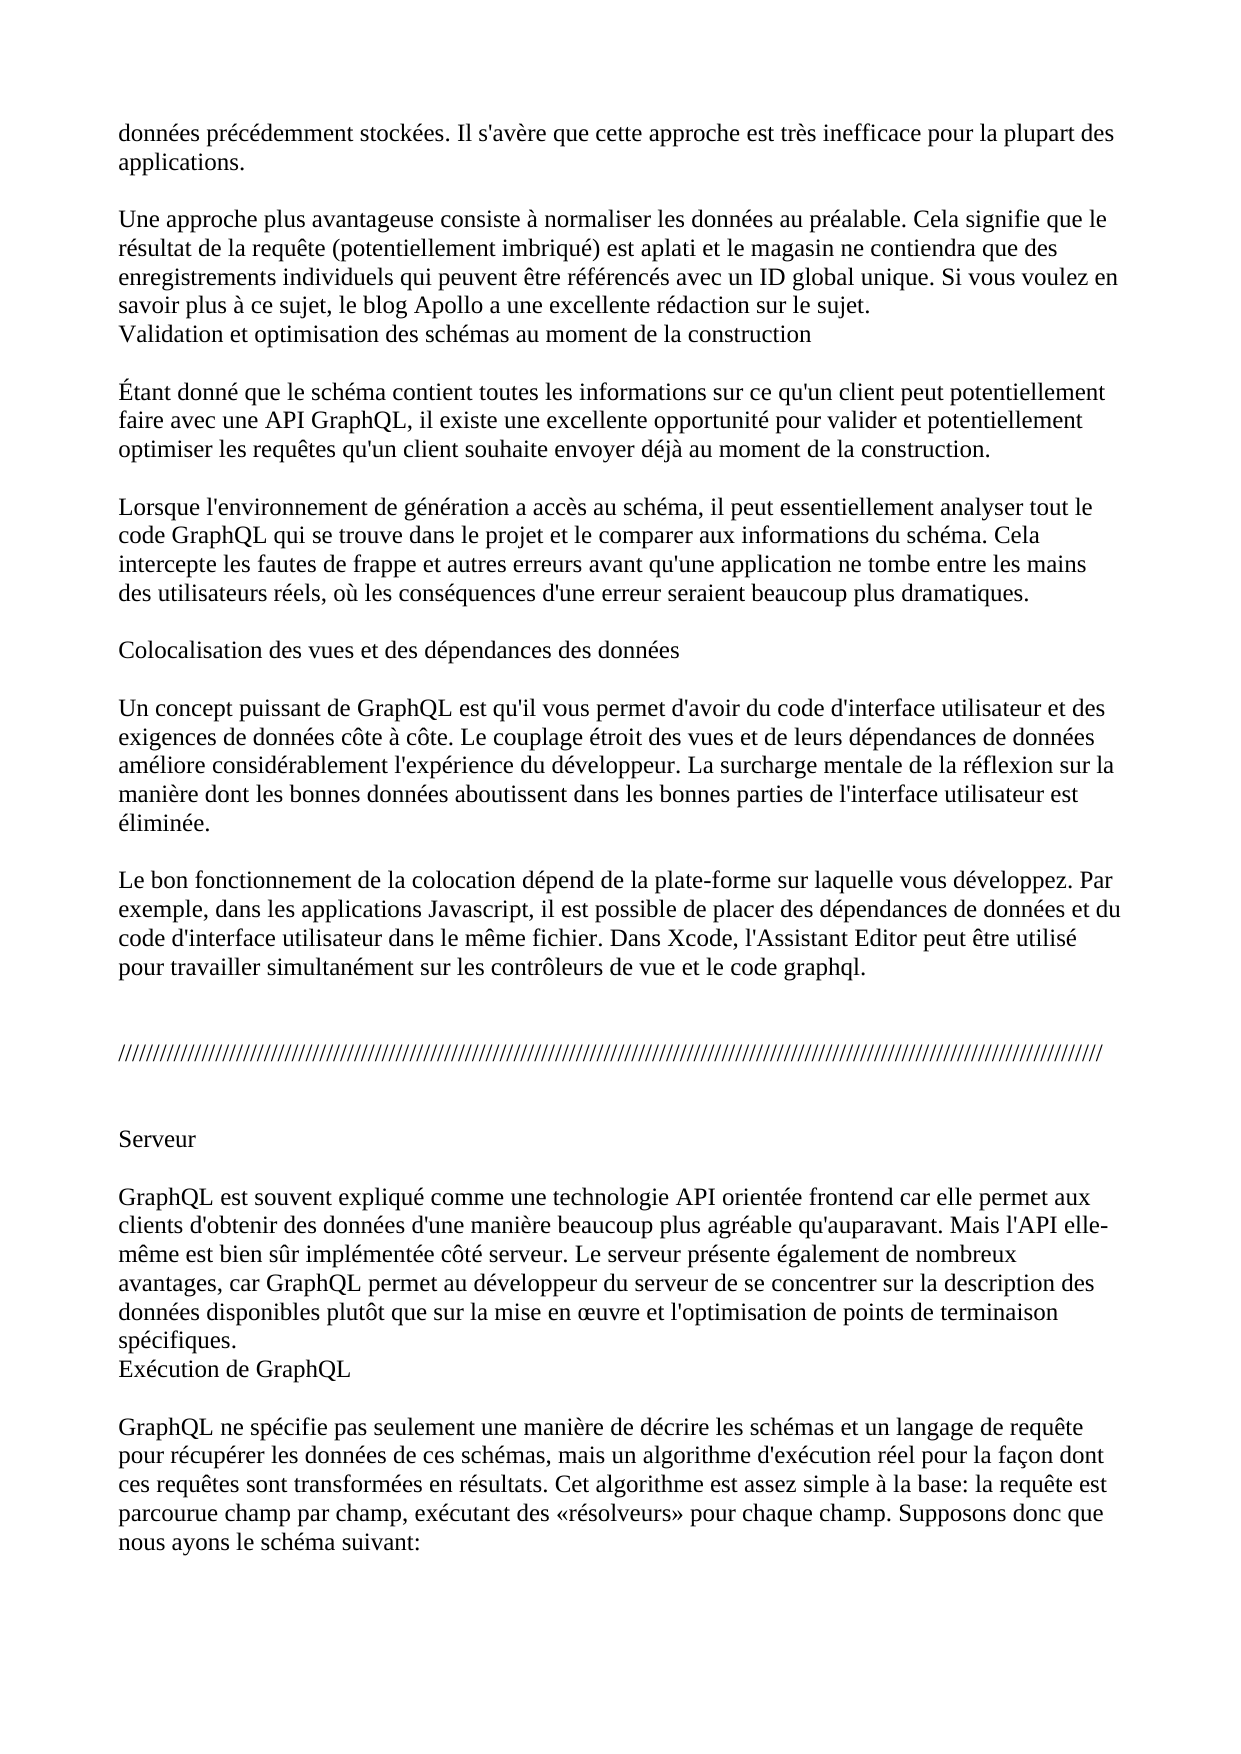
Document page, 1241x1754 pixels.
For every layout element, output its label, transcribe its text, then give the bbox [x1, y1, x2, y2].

text Colocalisation des vues et des dépendances des données Un concept puissant de GraphQL est qu'il vous permet d'avoir du code d'interface utilisateur et des exigences de données côte à côte. Le couplage étroit des vues et de leurs dépendances de données améliore considérablement l'expérience du développeur. La surcharge mentale de la réflexion sur la manière dont les bonnes données aboutissent dans les bonnes parties de l'interface utilisateur est éliminée. Le bon fonctionnement de la colocation dépend de la plate-forme sur laquelle vous développez. Par exemple, dans les applications Javascript, il est possible de placer des dépendances de données et du code d'interface utilisateur dans le même fichier. Dans Xcode, l'Assistant Editor peut être utilisé pour travailler simultanément sur les contrôleurs de vue et le code graphql. [118, 636, 1122, 981]
text Serveur GraphQL est souvent expliqué comme une technologie API orientée frontend car elle permet aux clients d'obtenir des données d'une manière beaucoup plus agréable qu'auparavant. Mais l'API elle-même est bien sûr implémentée côté serveur. Le serveur présente également de nombreux avantages, car GraphQL permet au développeur du serveur de se concentrer sur la description des données disponibles plutôt que sur la mise en œuvre et l'optimisation de points de terminaison spécifiques. Exécution de GraphQL GraphQL ne spécifie pas seulement une manière de décrire les schémas et un langage de requête pour récupérer les données de ces schémas, mais un algorithme d'exécution réel pour la façon dont ces requêtes sont transformées en résultats. Cet algorithme est assez simple à la base: la requête est parcourue champ par champ, exécutant des «résolveurs» pour chaque champ. Supposons donc que nous ayons le schéma suivant: [118, 1124, 1122, 1556]
text ////////////////////////////////////////////////////////////////////////////////////////////////////////////////////////////////////////////// [118, 1038, 1122, 1067]
text données précédemment stockées. Il s'avère que cette approche est très inefficace pour la plupart des applications. Une approche plus avantageuse consiste à normaliser les données au préalable. Cela signifie que le résultat de la requête (potentiellement imbriqué) est aplati et le magasin ne contiendra que des enregistrements individuels qui peuvent être référencés avec un ID global unique. Si vous voulez en savoir plus à ce sujet, le blog Apollo a une excellente rédaction sur le sujet. Validation et optimisation des schémas au moment de la construction Étant donné que le schéma contient toutes les informations sur ce qu'un client peut potentiellement faire avec une API GraphQL, il existe une excellente opportunité pour valider et potentiellement optimiser les requêtes qu'un client souhaite envoyer déjà au moment de la construction. Lorsque l'environnement de génération a accès au schéma, il peut essentiellement analyser tout le code GraphQL qui se trouve dans le projet et le comparer aux informations du schéma. Cela intercepte les fautes de frappe et autres erreurs avant qu'une application ne tombe entre les mains des utilisateurs réels, où les conséquences d'une erreur seraient beaucoup plus dramatiques. [118, 118, 1122, 607]
